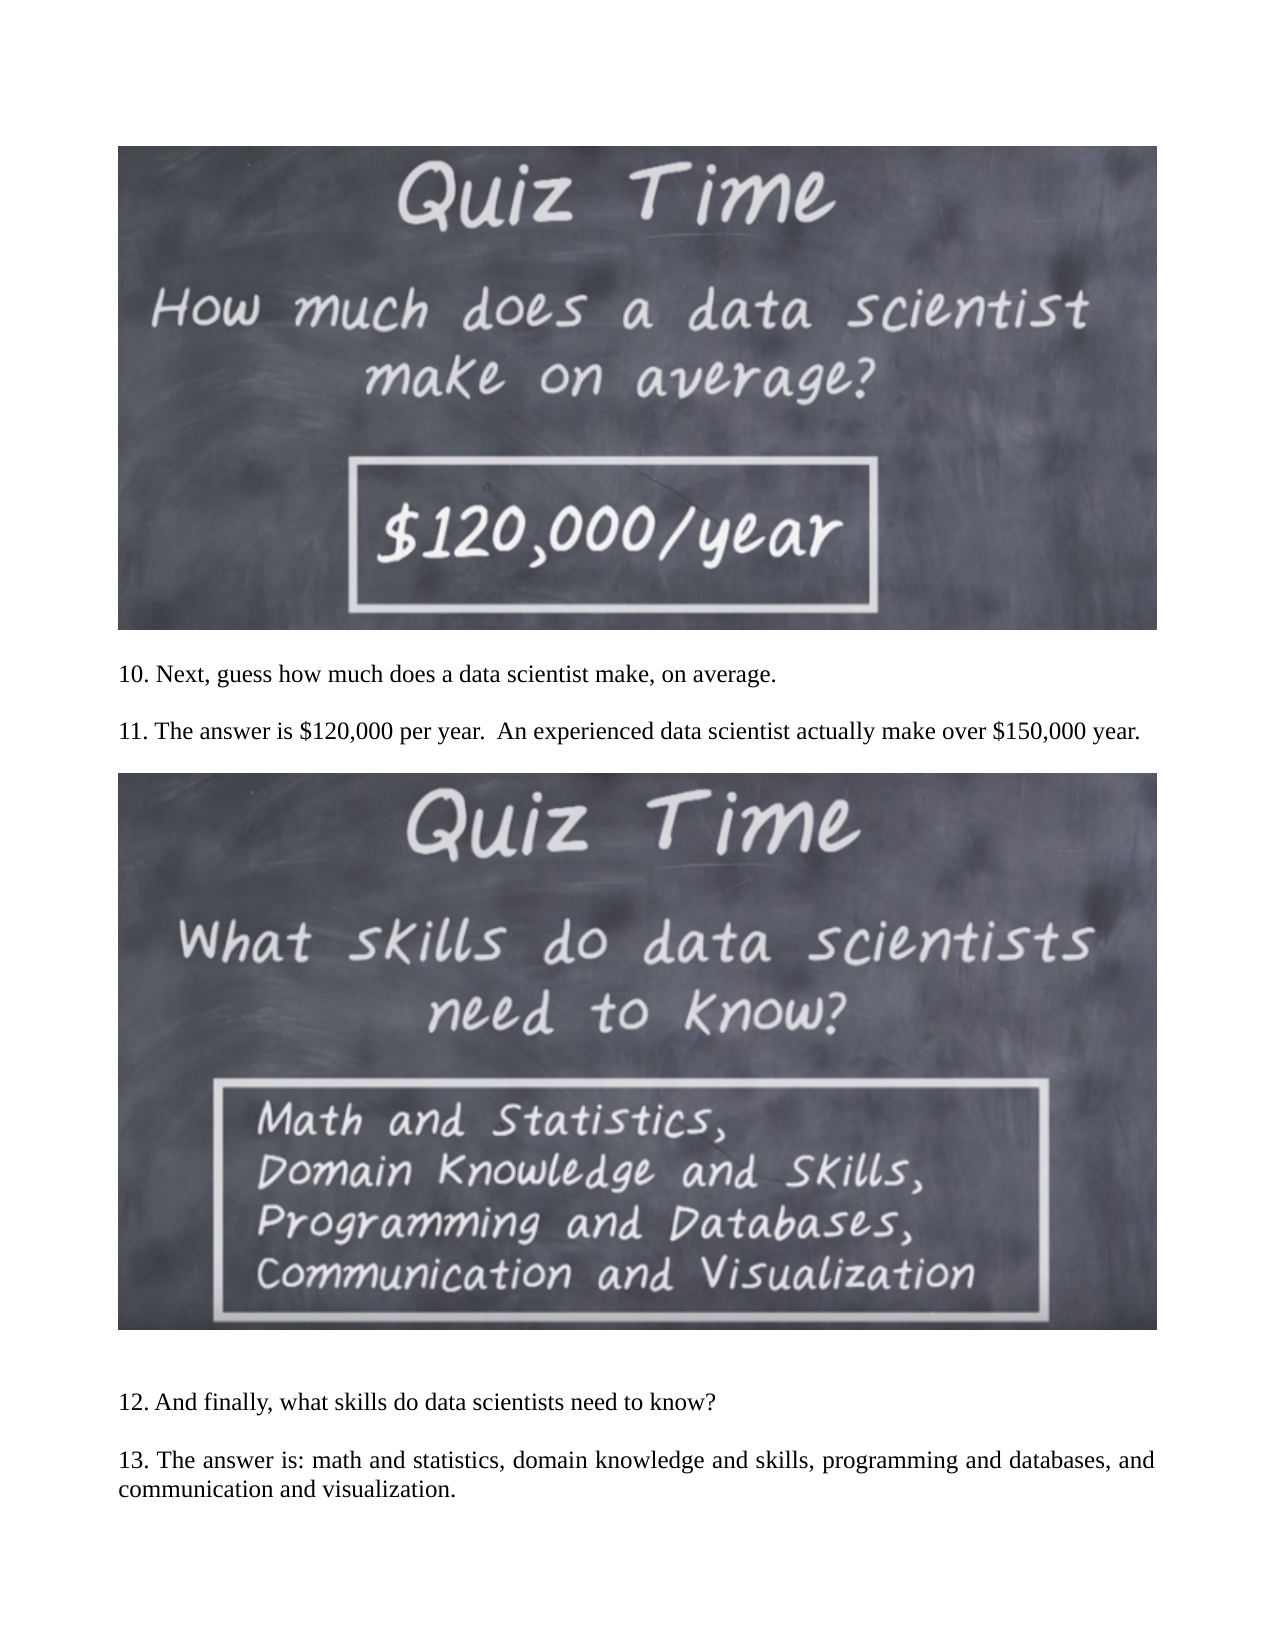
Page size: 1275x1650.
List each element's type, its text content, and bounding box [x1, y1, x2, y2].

text 10. Next, guess how much does a data scientist make, on average. [118, 659, 1157, 687]
picture [118, 773, 1157, 1330]
text 13. The answer is: math and statistics, domain knowledge and skills, programming and databases, and communication and visualization. [118, 1445, 1157, 1502]
text 11. The answer is $120,000 per year. An experienced data scientist actually make over $150,000 year. [118, 716, 1157, 745]
text 12. And finally, what skills do data scientists need to know? [118, 1387, 1157, 1416]
picture [118, 146, 1157, 630]
